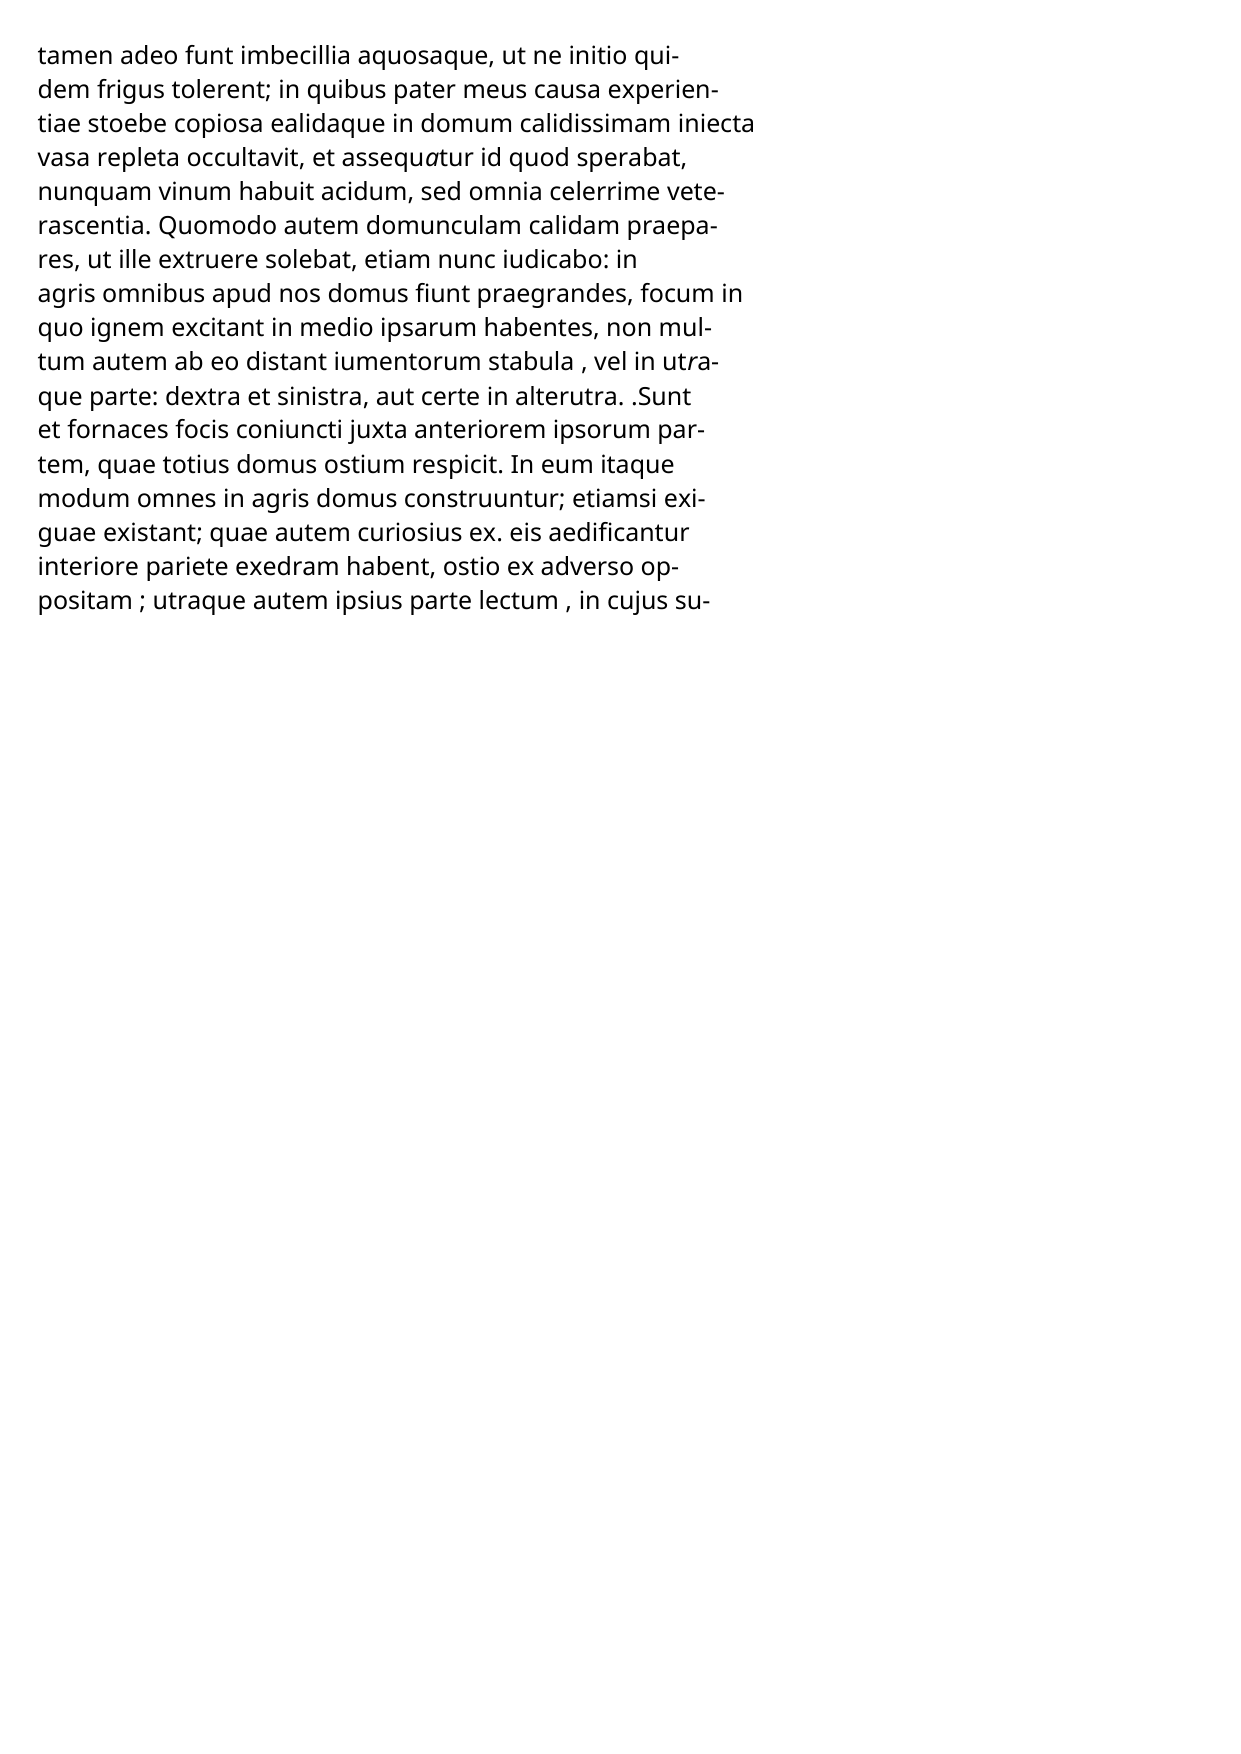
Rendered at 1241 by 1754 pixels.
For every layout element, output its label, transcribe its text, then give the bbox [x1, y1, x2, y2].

text tamen adeo funt imbecillia aquosaque, ut ne initio qui- dem frigus tolerent; in quibus pater meus causa experien- tiae stoebe copiosa ealidaque in domum calidissimam iniecta vasa repleta occultavit, et assequatur id quod sperabat, nunquam vinum habuit acidum, sed omnia celerrime vete- rascentia. Quomodo autem domunculam calidam praepa- res, ut ille extruere solebat, etiam nunc iudicabo: in agris omnibus apud nos domus fiunt praegrandes, focum in quo ignem excitant in medio ipsarum habentes, non mul- tum autem ab eo distant iumentorum stabula , vel in utra- que parte: dextra et sinistra, aut certe in alterutra. .Sunt et fornaces focis coniuncti juxta anteriorem ipsorum par- tem, quae totius domus ostium respicit. In eum itaque modum omnes in agris domus construuntur; etiamsi exi- guae existant; quae autem curiosius ex. eis aedificantur interiore pariete exedram habent, ostio ex adverso op- positam ; utraque autem ipsius parte lectum , in cujus su- [37, 37, 1203, 617]
